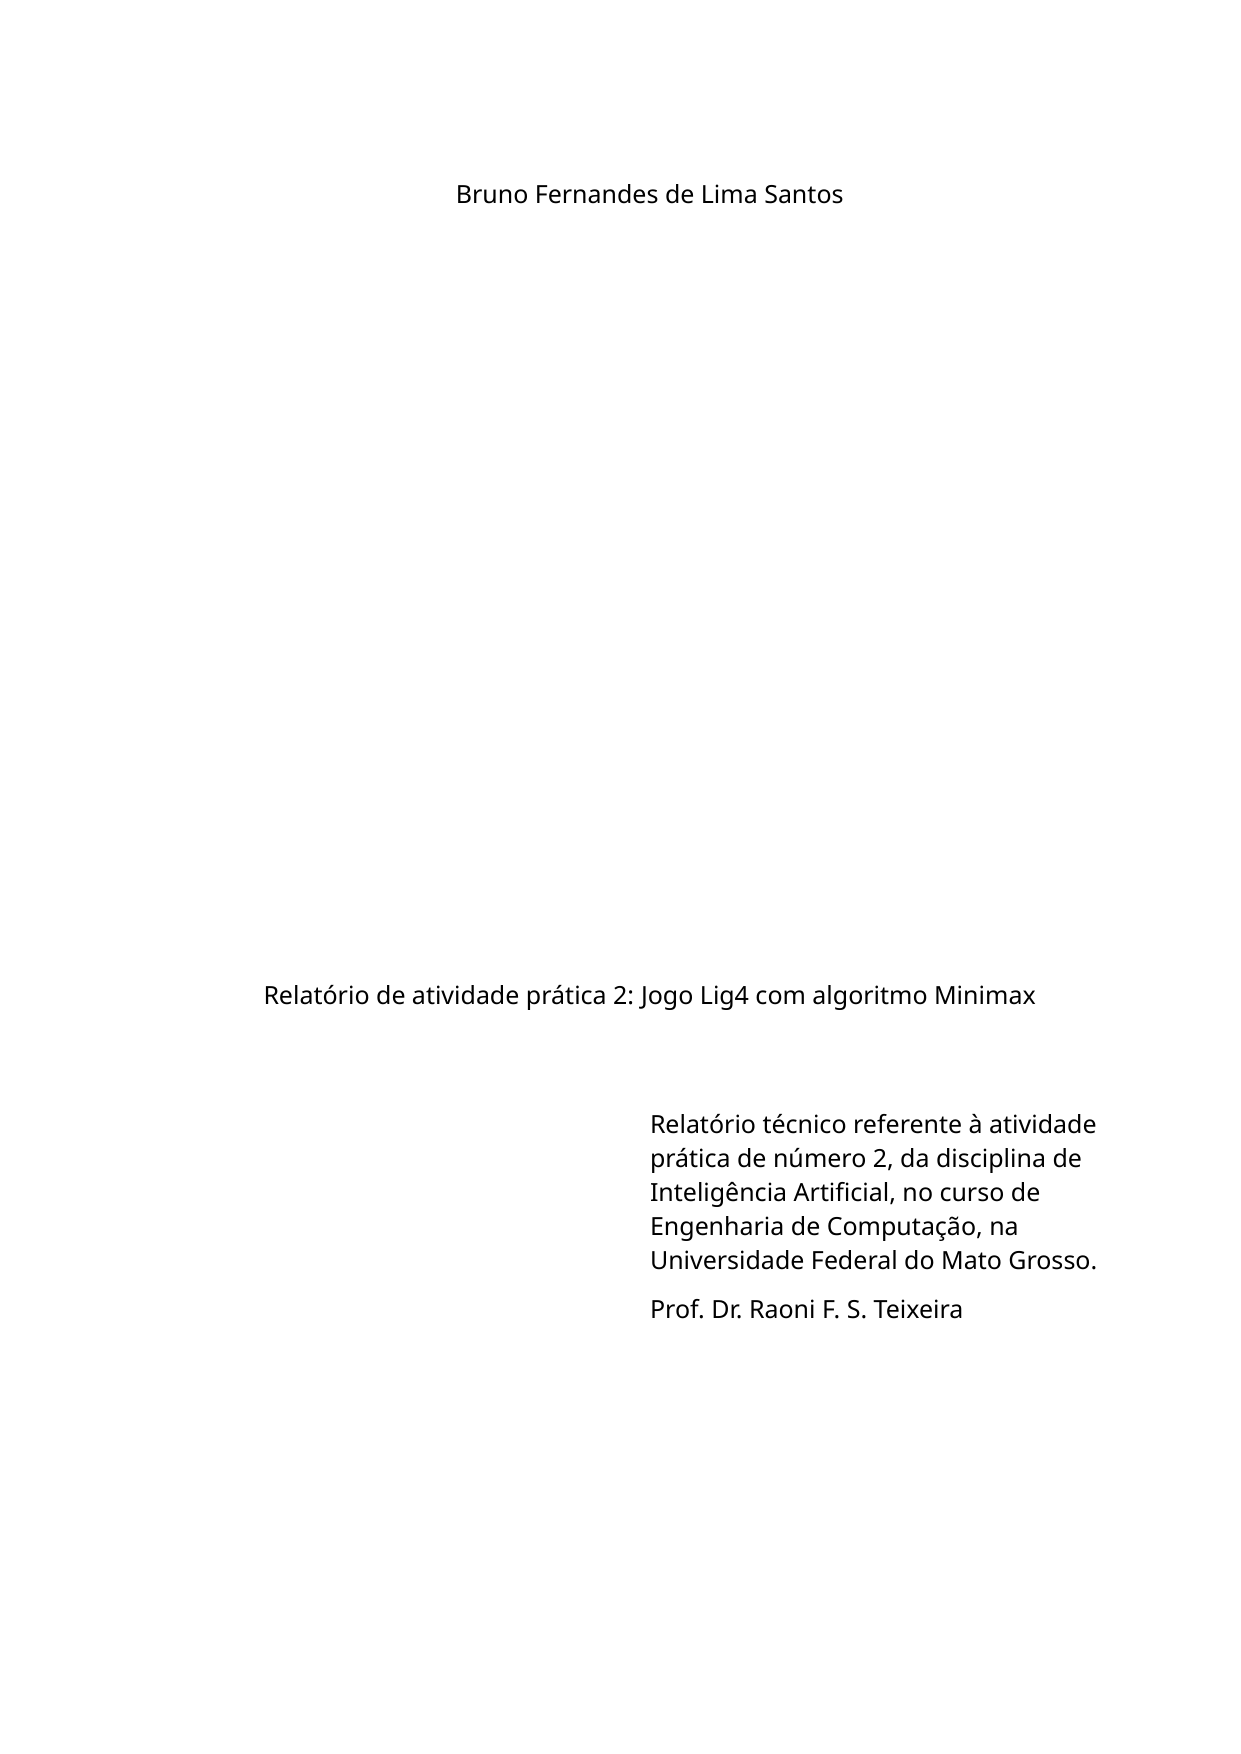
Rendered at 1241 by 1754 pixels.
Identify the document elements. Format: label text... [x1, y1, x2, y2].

title Relatório de atividade prática 2: Jogo Lig4 com algoritmo Minimax [177, 977, 1122, 1011]
text Relatório técnico referente à atividade prática de número 2, da disciplina de Inteligência Artificial, no curso de Engenharia de Computação, na Universidade Federal do Mato Grosso. [650, 1107, 1122, 1277]
text Prof. Dr. Raoni F. S. Teixeira [650, 1292, 1122, 1326]
text Bruno Fernandes de Lima Santos [177, 177, 1122, 211]
